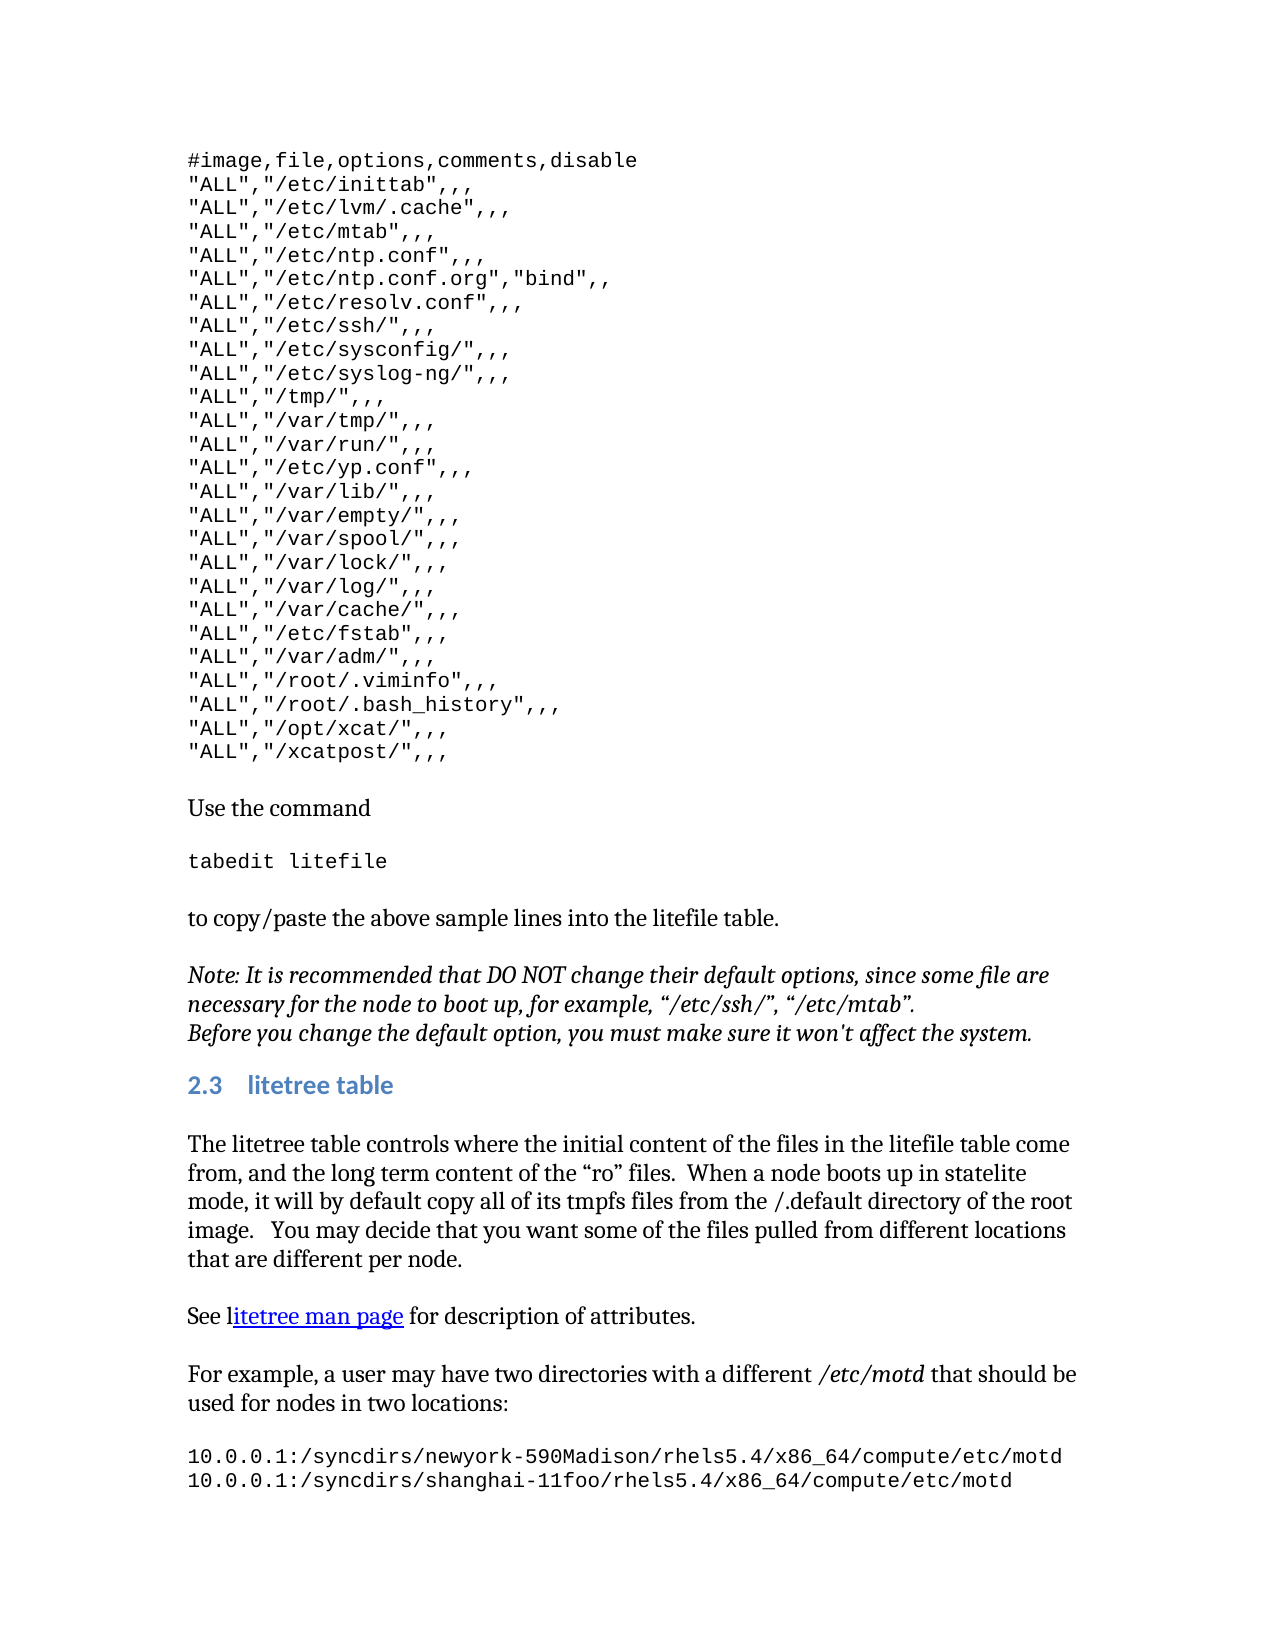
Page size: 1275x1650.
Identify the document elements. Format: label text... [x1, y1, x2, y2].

text "ALL","/etc/yp.conf",,, [187, 457, 1087, 481]
text "ALL","/root/.bash_history",,, [187, 694, 1087, 717]
text "ALL","/var/spool/",,, [187, 528, 1087, 552]
text "ALL","/var/cache/",,, [187, 599, 1087, 623]
text Note: It is recommended that DO NOT change their default options, since some file are necessary for the node to boot up, for example, “/etc/ssh/”, “/etc/mtab”. [187, 961, 1087, 1018]
text "ALL","/etc/sysconfig/",,, [187, 339, 1087, 363]
text "ALL","/etc/ssh/",,, [187, 316, 1087, 339]
text "ALL","/etc/inittab",,, [187, 174, 1087, 197]
text "ALL","/var/log/",,, [187, 576, 1087, 599]
text See litetree man page for description of attributes. [187, 1302, 1087, 1331]
text "ALL","/etc/ntp.conf",,, [187, 244, 1087, 268]
text "ALL","/etc/ntp.conf.org","bind",, [187, 268, 1087, 292]
text "ALL","/etc/syslog-ng/",,, [187, 363, 1087, 386]
text "ALL","/etc/mtab",,, [187, 221, 1087, 244]
text "ALL","/var/empty/",,, [187, 505, 1087, 528]
text 10.0.0.1:/syncdirs/newyork-590Madison/rhels5.4/x86_64/compute/etc/motd [187, 1446, 1087, 1470]
text "ALL","/var/adm/",,, [187, 647, 1087, 670]
text "ALL","/opt/xcat/",,, [187, 717, 1087, 741]
text 10.0.0.1:/syncdirs/shanghai-11foo/rhels5.4/x86_64/compute/etc/motd [187, 1470, 1087, 1493]
text "ALL","/var/tmp/",,, [187, 410, 1087, 434]
text to copy/paste the above sample lines into the litefile table. [187, 903, 1087, 932]
text #image,file,options,comments,disable [187, 150, 1087, 174]
text "ALL","/root/.viminfo",,, [187, 670, 1087, 694]
text Before you change the default option, you must make sure it won't affect the system. [187, 1018, 1087, 1047]
text "ALL","/var/lock/",,, [187, 552, 1087, 576]
text tabedit litefile [187, 851, 1087, 875]
text Use the command [187, 793, 1087, 822]
subtitle litetree table [187, 1068, 1087, 1101]
text "ALL","/xcatpost/",,, [187, 741, 1087, 765]
text The litetree table controls where the initial content of the files in the litefile table come from, and the long term content of the “ro” files. When a node boots up in statelite mode, it will by default copy all of its tmpfs files from the /.default directory of the root image. You may decide that you want some of the files pulled from different locations that are different per node. [187, 1130, 1087, 1273]
text "ALL","/var/lib/",,, [187, 481, 1087, 505]
text For example, a user may have two directories with a different /etc/motd that should be used for nodes in two locations: [187, 1360, 1087, 1417]
text "ALL","/var/run/",,, [187, 434, 1087, 457]
text "ALL","/tmp/",,, [187, 386, 1087, 410]
text "ALL","/etc/resolv.conf",,, [187, 292, 1087, 316]
text "ALL","/etc/fstab",,, [187, 623, 1087, 647]
text "ALL","/etc/lvm/.cache",,, [187, 197, 1087, 221]
